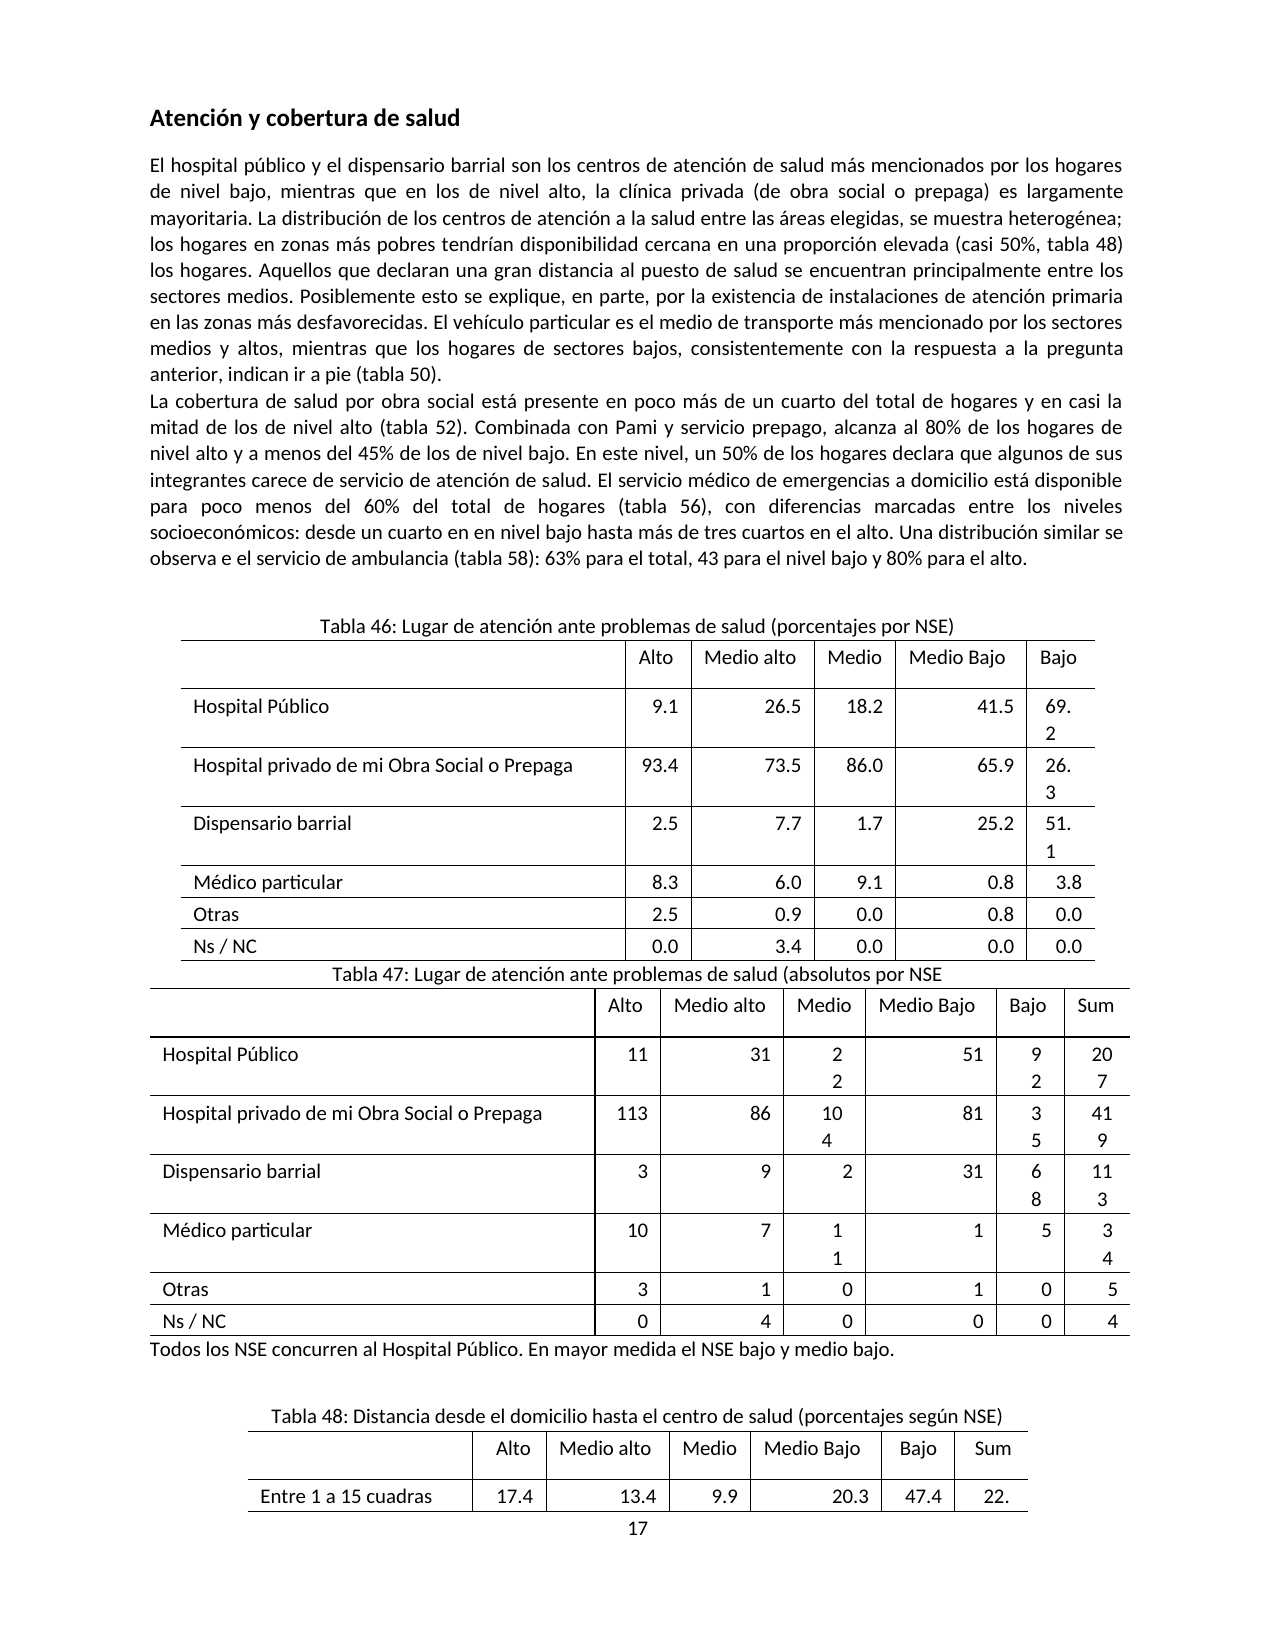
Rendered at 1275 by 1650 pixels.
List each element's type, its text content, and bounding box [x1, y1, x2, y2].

table_cell 1 [866, 1214, 996, 1272]
table_cell Otras [150, 1273, 594, 1303]
table_cell 0.9 [692, 898, 814, 928]
table_cell 17.4 [473, 1480, 546, 1511]
table_cell 8.3 [626, 866, 691, 897]
table_cell 11 [596, 1038, 660, 1095]
table_cell Médico particular [181, 866, 625, 897]
table_cell 25.2 [896, 807, 1026, 865]
table_cell 0 [784, 1273, 865, 1303]
table_cell 9 [661, 1155, 783, 1213]
table_cell 6.0 [692, 866, 814, 897]
table_header Medio alto [692, 641, 814, 688]
text Tabla 48: Distancia desde el domicilio hasta el centro de salud (porcentajes según NSE) [150, 1403, 1125, 1429]
table_cell 5 [1065, 1273, 1130, 1303]
table_cell 22. [955, 1480, 1027, 1511]
table_cell 104 [784, 1096, 865, 1154]
text Tabla 46: Lugar de atención ante problemas de salud (porcentajes por NSE) [150, 613, 1125, 638]
table_header Medio [670, 1432, 750, 1479]
table_header Bajo [997, 989, 1064, 1036]
table_cell 65.9 [896, 748, 1026, 806]
table_cell 0 [997, 1273, 1064, 1303]
table_cell 93.4 [626, 748, 691, 806]
table_cell 0.0 [626, 929, 691, 960]
table_cell 26.3 [1027, 748, 1094, 806]
table_cell 4 [1065, 1305, 1130, 1335]
text La cobertura de salud por obra social está presente en poco más de un cuarto del total de hogares y en casi la mitad de los de nivel alto (tabla 52). Combinada con Pami y servicio prepago, alcanza al 80% de los hogares de nivel alto y a menos del 45% de los de nivel bajo. En este nivel, un 50% de los hogares declara que algunos de sus integrantes carece de servicio de atención de salud. El servicio médico de emergencias a domicilio está disponible para poco menos del 60% del total de hogares (tabla 56), con diferencias marcadas entre los niveles socioeconómicos: desde un cuarto en en nivel bajo hasta más de tres cuartos en el alto. Una distribución similar se observa e el servicio de ambulancia (tabla 58): 63% para el total, 43 para el nivel bajo y 80% para el alto. [149, 388, 1125, 571]
table_cell 113 [596, 1096, 660, 1154]
table_cell 2.5 [626, 898, 691, 928]
table_cell Entre 1 a 15 cuadras [248, 1480, 472, 1511]
table_cell Ns / NC [150, 1305, 594, 1335]
table_cell 2.5 [626, 807, 691, 865]
table_cell 22 [784, 1038, 865, 1095]
subtitle Atención y cobertura de salud [149, 102, 1125, 132]
table_cell 73.5 [692, 748, 814, 806]
table_cell 31 [866, 1155, 996, 1213]
table_cell 2 [784, 1155, 865, 1213]
table_header Medio [815, 641, 895, 688]
table_header [181, 641, 625, 688]
table_cell 7 [661, 1214, 783, 1272]
table_header [150, 989, 594, 1036]
table_header Medio Bajo [896, 641, 1026, 688]
table_cell 20.3 [751, 1480, 881, 1511]
table_cell 47.4 [882, 1480, 954, 1511]
table_cell 0 [596, 1305, 660, 1335]
table_cell 81 [866, 1096, 996, 1154]
table_cell 0 [997, 1305, 1064, 1335]
table_cell 0.0 [1027, 929, 1094, 960]
table_header Alto [473, 1432, 546, 1479]
table_cell 0.8 [896, 898, 1026, 928]
text Todos los NSE concurren al Hospital Público. En mayor medida el NSE bajo y medio bajo. [149, 1336, 1125, 1362]
table_cell 419 [1065, 1096, 1130, 1154]
table_cell 11 [784, 1214, 865, 1272]
table_cell 0 [784, 1305, 865, 1335]
table_cell 35 [997, 1096, 1064, 1154]
table_cell 10 [596, 1214, 660, 1272]
table_header Bajo [1027, 641, 1094, 688]
table_cell 1 [866, 1273, 996, 1303]
table_header Alto [626, 641, 691, 688]
table_header Alto [596, 989, 660, 1036]
table_cell 1.7 [815, 807, 895, 865]
table_header Medio alto [547, 1432, 669, 1479]
table_header Bajo [882, 1432, 954, 1479]
table_cell Hospital Público [181, 689, 625, 747]
table_cell 7.7 [692, 807, 814, 865]
table_cell 9.9 [670, 1480, 750, 1511]
table_cell 1 [661, 1273, 783, 1303]
table_cell 4 [661, 1305, 783, 1335]
table_cell 3.8 [1027, 866, 1094, 897]
table_cell 51.1 [1027, 807, 1094, 865]
table_header Sum [1065, 989, 1130, 1036]
table_cell 26.5 [692, 689, 814, 747]
table_cell Hospital privado de mi Obra Social o Prepaga [150, 1096, 594, 1154]
table_cell Médico particular [150, 1214, 594, 1272]
table_cell 68 [997, 1155, 1064, 1213]
table_cell 3 [596, 1273, 660, 1303]
table_header Medio Bajo [866, 989, 996, 1036]
table_cell 41.5 [896, 689, 1026, 747]
table_cell 86.0 [815, 748, 895, 806]
table_cell 0.0 [815, 898, 895, 928]
table_cell 9.1 [626, 689, 691, 747]
table_header Sum [955, 1432, 1027, 1479]
table_cell 0.0 [1027, 898, 1094, 928]
text El hospital público y el dispensario barrial son los centros de atención de salud más mencionados por los hogares de nivel bajo, mientras que en los de nivel alto, la clínica privada (de obra social o prepaga) es largamente mayoritaria. La distribución de los centros de atención a la salud entre las áreas elegidas, se muestra heterogénea; los hogares en zonas más pobres tendrían disponibilidad cercana en una proporción elevada (casi 50%, tabla 48) los hogares. Aquellos que declaran una gran distancia al puesto de salud se encuentran principalmente entre los sectores medios. Posiblemente esto se explique, en parte, por la existencia de instalaciones de atención primaria en las zonas más desfavorecidas. El vehículo particular es el medio de transporte más mencionado por los sectores medios y altos, mientras que los hogares de sectores bajos, consistentemente con la respuesta a la pregunta anterior, indican ir a pie (tabla 50). [149, 152, 1125, 387]
table_header Medio alto [661, 989, 783, 1036]
table_cell 9.1 [815, 866, 895, 897]
table_cell Otras [181, 898, 625, 928]
table_cell 3.4 [692, 929, 814, 960]
table_cell Hospital privado de mi Obra Social o Prepaga [181, 748, 625, 806]
table_cell 34 [1065, 1214, 1130, 1272]
table_cell 18.2 [815, 689, 895, 747]
table_cell 92 [997, 1038, 1064, 1095]
table_cell 51 [866, 1038, 996, 1095]
table_cell Hospital Público [150, 1038, 594, 1095]
table_cell 31 [661, 1038, 783, 1095]
table_cell 0.8 [896, 866, 1026, 897]
table_cell 3 [596, 1155, 660, 1213]
table_cell 207 [1065, 1038, 1130, 1095]
table_header Medio Bajo [751, 1432, 881, 1479]
table_cell Dispensario barrial [181, 807, 625, 865]
table_cell 69.2 [1027, 689, 1094, 747]
table_cell 0.0 [815, 929, 895, 960]
table_header [248, 1432, 472, 1479]
table_cell 5 [997, 1214, 1064, 1272]
text Tabla 47: Lugar de atención ante problemas de salud (absolutos por NSE [150, 961, 1125, 986]
table_cell Ns / NC [181, 929, 625, 960]
table_cell 13.4 [547, 1480, 669, 1511]
table_cell 86 [661, 1096, 783, 1154]
table_header Medio [784, 989, 865, 1036]
table_cell 0 [866, 1305, 996, 1335]
table_cell Dispensario barrial [150, 1155, 594, 1213]
table_cell 113 [1065, 1155, 1130, 1213]
table_cell 0.0 [896, 929, 1026, 960]
